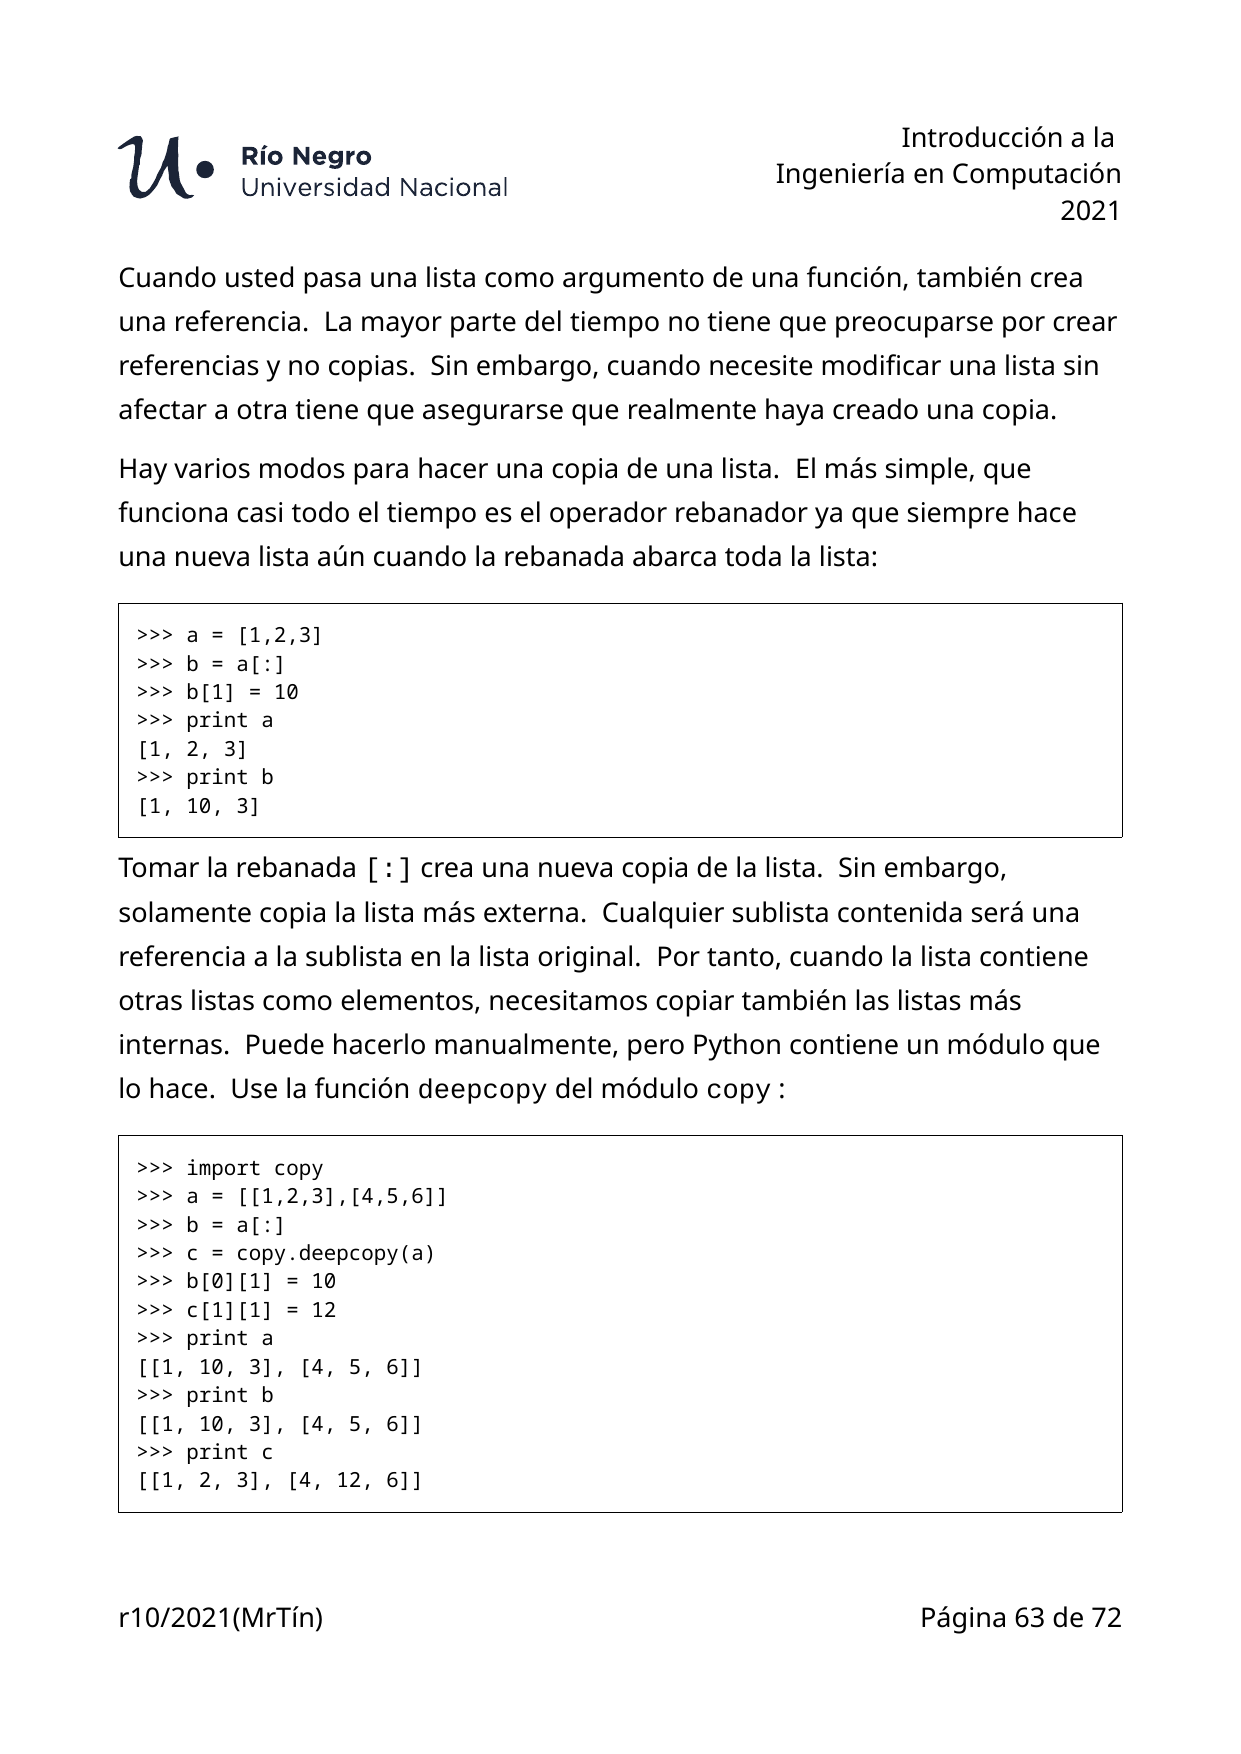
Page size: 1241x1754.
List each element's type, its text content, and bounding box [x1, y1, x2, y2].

text >>> import copy [119, 1136, 1122, 1163]
text [[1, 2, 3], [4, 12, 6]] [119, 1448, 1122, 1512]
text [1, 2, 3] [119, 716, 1122, 745]
text [1, 10, 3] [119, 773, 1122, 837]
text >>> c = copy.deepcopy(a) [119, 1220, 1122, 1249]
text >>> b = a[:] [119, 631, 1122, 659]
text >>> print c [119, 1419, 1122, 1448]
text >>> print b [119, 745, 1122, 773]
text Tomar la rebanada [:] crea una nueva copia de la lista. Sin embargo, solamente copia la lista más externa. Cualquier sublista contenida será una referencia a la sublista en la lista original. Por tanto, cuando la lista contiene otras listas como elementos, necesitamos copiar también las listas más internas. Puede hacerlo manualmente, pero Python contiene un módulo que lo hace. Use la función deepcopy del módulo copy : [118, 849, 1122, 1107]
text >>> b = a[:] [119, 1192, 1122, 1220]
text >>> print b [119, 1362, 1122, 1391]
text >>> print a [119, 688, 1122, 716]
text Hay varios modos para hacer una copia de una lista. El más simple, que funciona casi todo el tiempo es el operador rebanador ya que siempre hace una nueva lista aún cuando la rebanada abarca toda la lista: [118, 449, 1122, 575]
text >>> b[1] = 10 [119, 659, 1122, 688]
text >>> a = [[1,2,3],[4,5,6]] [119, 1163, 1122, 1192]
text >>> print a [119, 1306, 1122, 1334]
text >>> a = [1,2,3] [119, 604, 1122, 631]
text [[1, 10, 3], [4, 5, 6]] [119, 1391, 1122, 1419]
text >>> b[0][1] = 10 [119, 1249, 1122, 1277]
text Cuando usted pasa una lista como argumento de una función, también crea una referencia. La mayor parte del tiempo no tiene que preocuparse por crear referencias y no copias. Sin embargo, cuando necesite modificar una lista sin afectar a otra tiene que asegurarse que realmente haya creado una copia. [118, 258, 1122, 428]
text [[1, 10, 3], [4, 5, 6]] [119, 1334, 1122, 1362]
text >>> c[1][1] = 12 [119, 1277, 1122, 1306]
